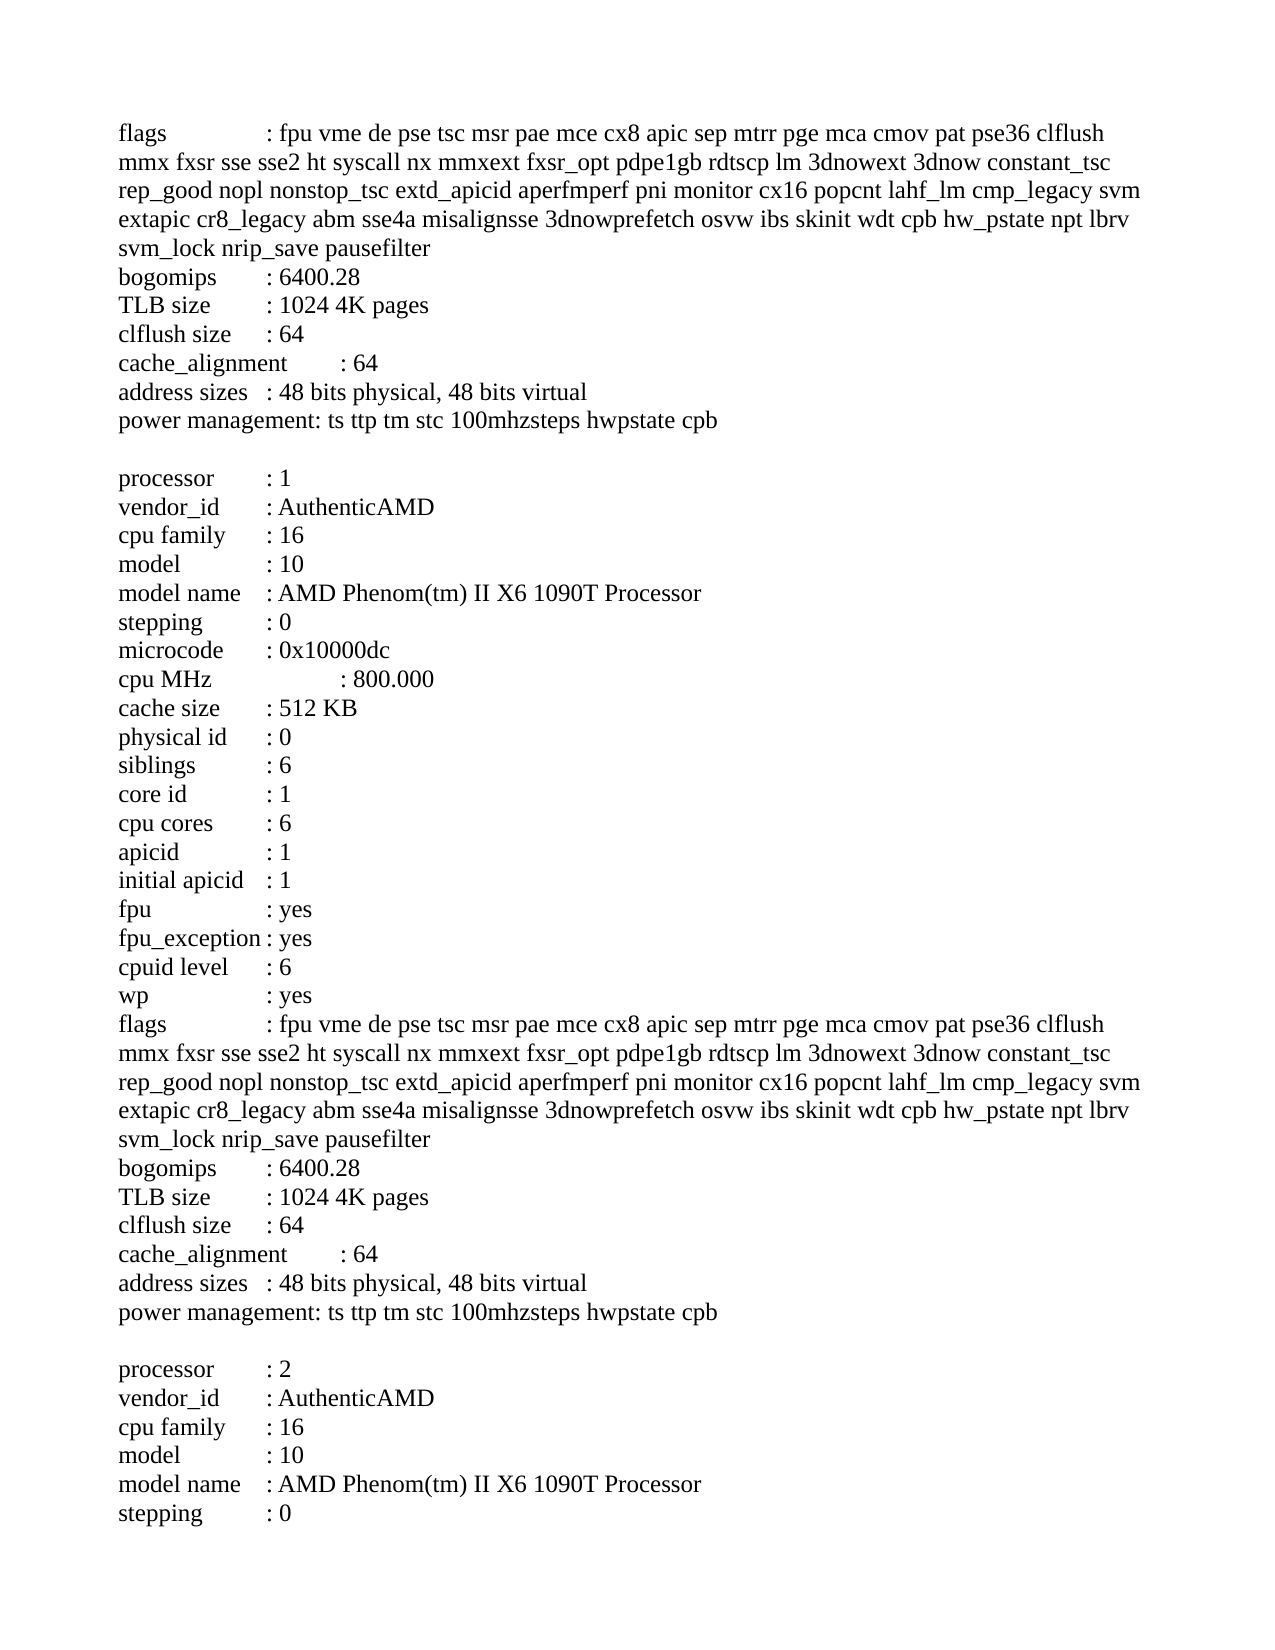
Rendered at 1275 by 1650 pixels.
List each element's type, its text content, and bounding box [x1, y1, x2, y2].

text clflush size : 64 [118, 1211, 1157, 1239]
text siblings : 6 [118, 751, 1157, 779]
text vendor_id : AuthenticAMD [118, 1383, 1157, 1412]
text bogomips : 6400.28 [118, 1153, 1157, 1182]
text fpu : yes [118, 894, 1157, 923]
text cache size : 512 KB [118, 693, 1157, 722]
text cpu family : 16 [118, 521, 1157, 549]
text power management: ts ttp tm stc 100mhzsteps hwpstate cpb [118, 406, 1157, 434]
text model name : AMD Phenom(tm) II X6 1090T Processor [118, 1469, 1157, 1498]
text cache_alignment : 64 [118, 1239, 1157, 1268]
text vendor_id : AuthenticAMD [118, 492, 1157, 521]
text TLB size : 1024 4K pages [118, 1182, 1157, 1211]
text core id : 1 [118, 779, 1157, 808]
text address sizes : 48 bits physical, 48 bits virtual [118, 1268, 1157, 1297]
text model name : AMD Phenom(tm) II X6 1090T Processor [118, 578, 1157, 607]
text flags : fpu vme de pse tsc msr pae mce cx8 apic sep mtrr pge mca cmov pat pse36 clflush mmx fxsr sse sse2 ht syscall nx mmxext fxsr_opt pdpe1gb rdtscp lm 3dnowext 3dnow constant_tsc rep_good nopl nonstop_tsc extd_apicid aperfmperf pni monitor cx16 popcnt lahf_lm cmp_legacy svm extapic cr8_legacy abm sse4a misalignsse 3dnowprefetch osvw ibs skinit wdt cpb hw_pstate npt lbrv svm_lock nrip_save pausefilter [118, 118, 1157, 262]
text clflush size : 64 [118, 319, 1157, 348]
text wp : yes [118, 981, 1157, 1009]
text stepping : 0 [118, 607, 1157, 636]
text bogomips : 6400.28 [118, 262, 1157, 291]
text power management: ts ttp tm stc 100mhzsteps hwpstate cpb [118, 1297, 1157, 1326]
text cpu cores : 6 [118, 808, 1157, 837]
text cache_alignment : 64 [118, 348, 1157, 377]
text model : 10 [118, 549, 1157, 578]
text stepping : 0 [118, 1498, 1157, 1527]
text cpu family : 16 [118, 1412, 1157, 1441]
text processor : 1 [118, 463, 1157, 492]
text physical id : 0 [118, 722, 1157, 751]
text microcode : 0x10000dc [118, 636, 1157, 664]
text initial apicid : 1 [118, 866, 1157, 894]
text cpuid level : 6 [118, 952, 1157, 981]
text fpu_exception : yes [118, 923, 1157, 952]
text flags : fpu vme de pse tsc msr pae mce cx8 apic sep mtrr pge mca cmov pat pse36 clflush mmx fxsr sse sse2 ht syscall nx mmxext fxsr_opt pdpe1gb rdtscp lm 3dnowext 3dnow constant_tsc rep_good nopl nonstop_tsc extd_apicid aperfmperf pni monitor cx16 popcnt lahf_lm cmp_legacy svm extapic cr8_legacy abm sse4a misalignsse 3dnowprefetch osvw ibs skinit wdt cpb hw_pstate npt lbrv svm_lock nrip_save pausefilter [118, 1009, 1157, 1153]
text apicid : 1 [118, 837, 1157, 866]
text TLB size : 1024 4K pages [118, 291, 1157, 319]
text model : 10 [118, 1441, 1157, 1469]
text processor : 2 [118, 1354, 1157, 1383]
text address sizes : 48 bits physical, 48 bits virtual [118, 377, 1157, 406]
text cpu MHz : 800.000 [118, 664, 1157, 693]
